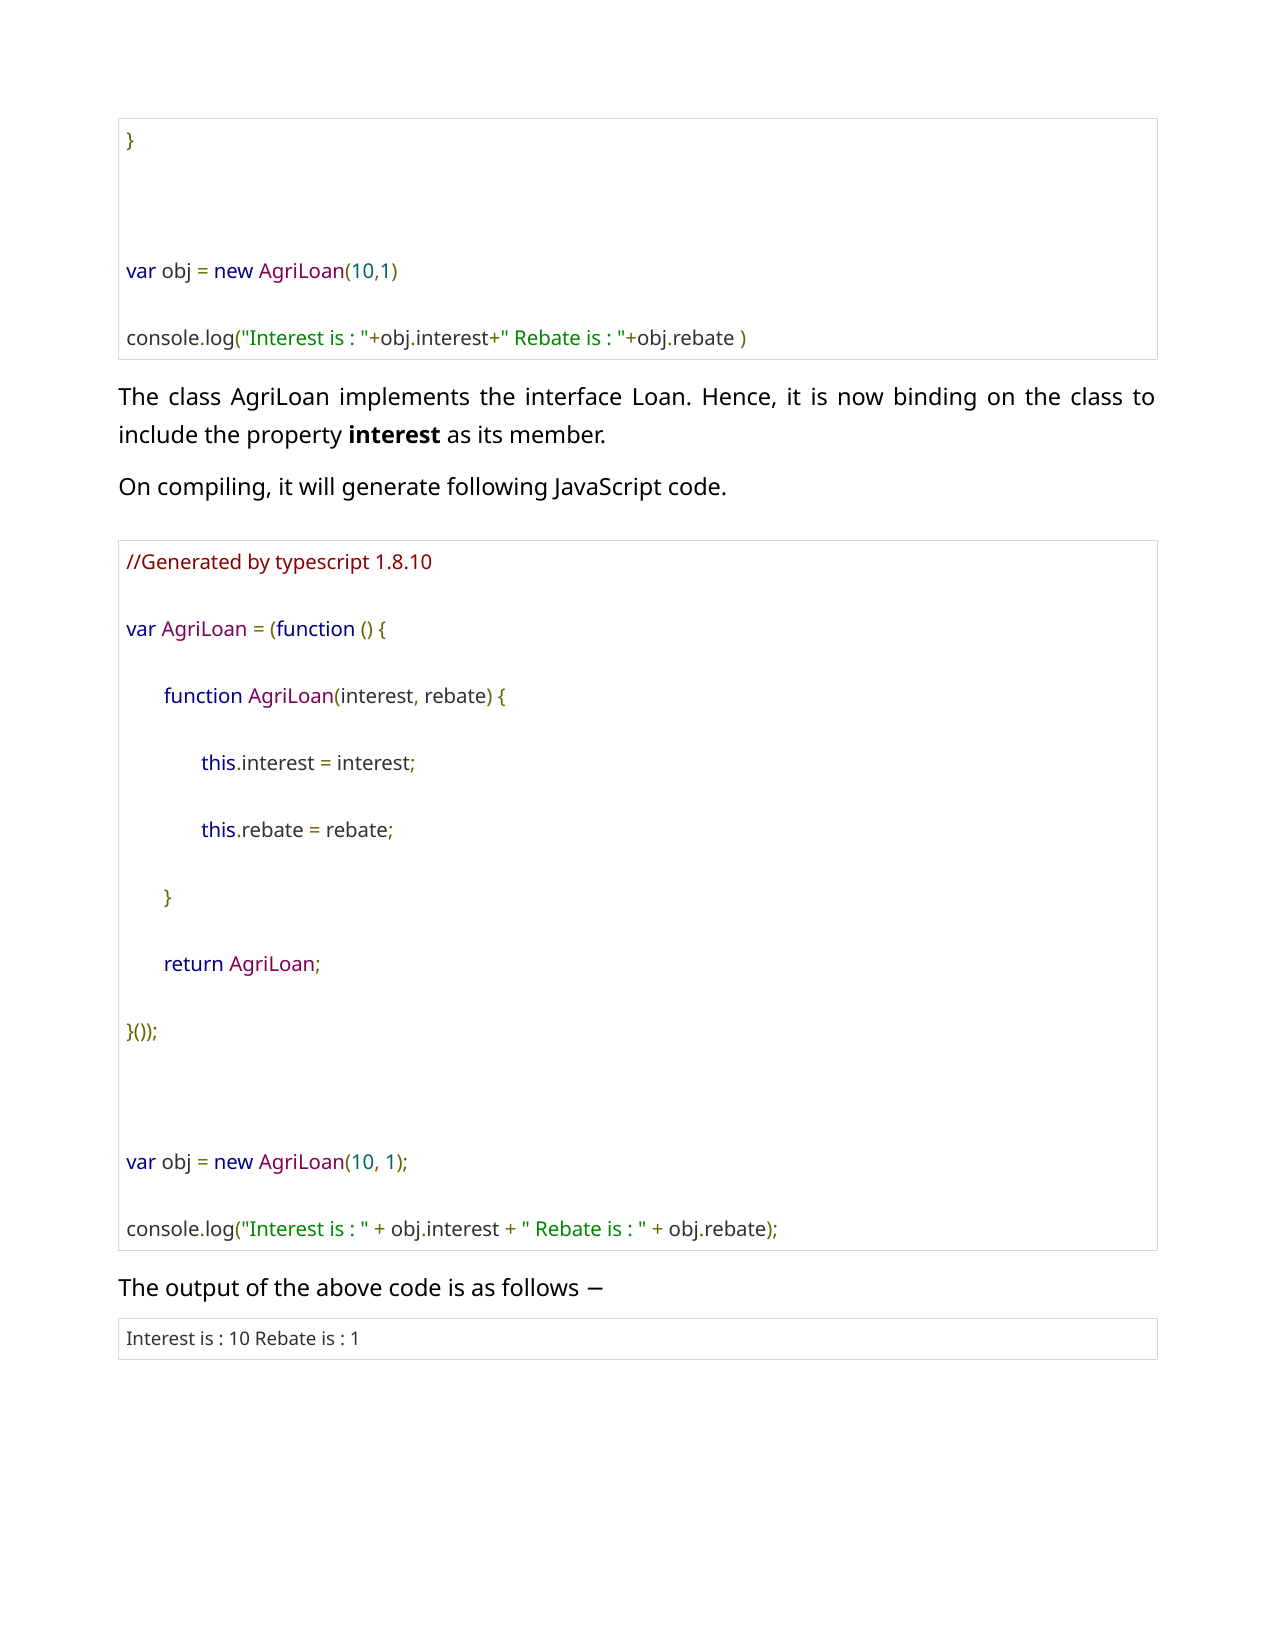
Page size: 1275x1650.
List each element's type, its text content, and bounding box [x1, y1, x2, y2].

text var obj = new AgriLoan(10, 1); [119, 1140, 1157, 1175]
text Interest is : 10 Rebate is : 1 [119, 1319, 1157, 1359]
text The class AgriLoan implements the interface Loan. Hence, it is now binding on the class to include the property interest as its member. [118, 375, 1157, 450]
text } [119, 119, 1157, 154]
text return AgriLoan; [119, 942, 1157, 978]
text var AgriLoan = (function () { [119, 607, 1157, 642]
text console.log("Interest is : " + obj.interest + " Rebate is : " + obj.rebate); [119, 1207, 1157, 1250]
text console.log("Interest is : "+obj.interest+" Rebate is : "+obj.rebate ) [119, 316, 1157, 359]
text }()); [119, 1009, 1157, 1044]
text this.interest = interest; [119, 741, 1157, 777]
text //Generated by typescript 1.8.10 [119, 541, 1157, 576]
text function AgriLoan(interest, rebate) { [119, 673, 1157, 709]
text The output of the above code is as follows − [118, 1266, 1157, 1303]
text } [119, 875, 1157, 911]
text this.rebate = rebate; [119, 808, 1157, 844]
text var obj = new AgriLoan(10,1) [119, 249, 1157, 284]
text On compiling, it will generate following JavaScript code. [118, 464, 1157, 502]
